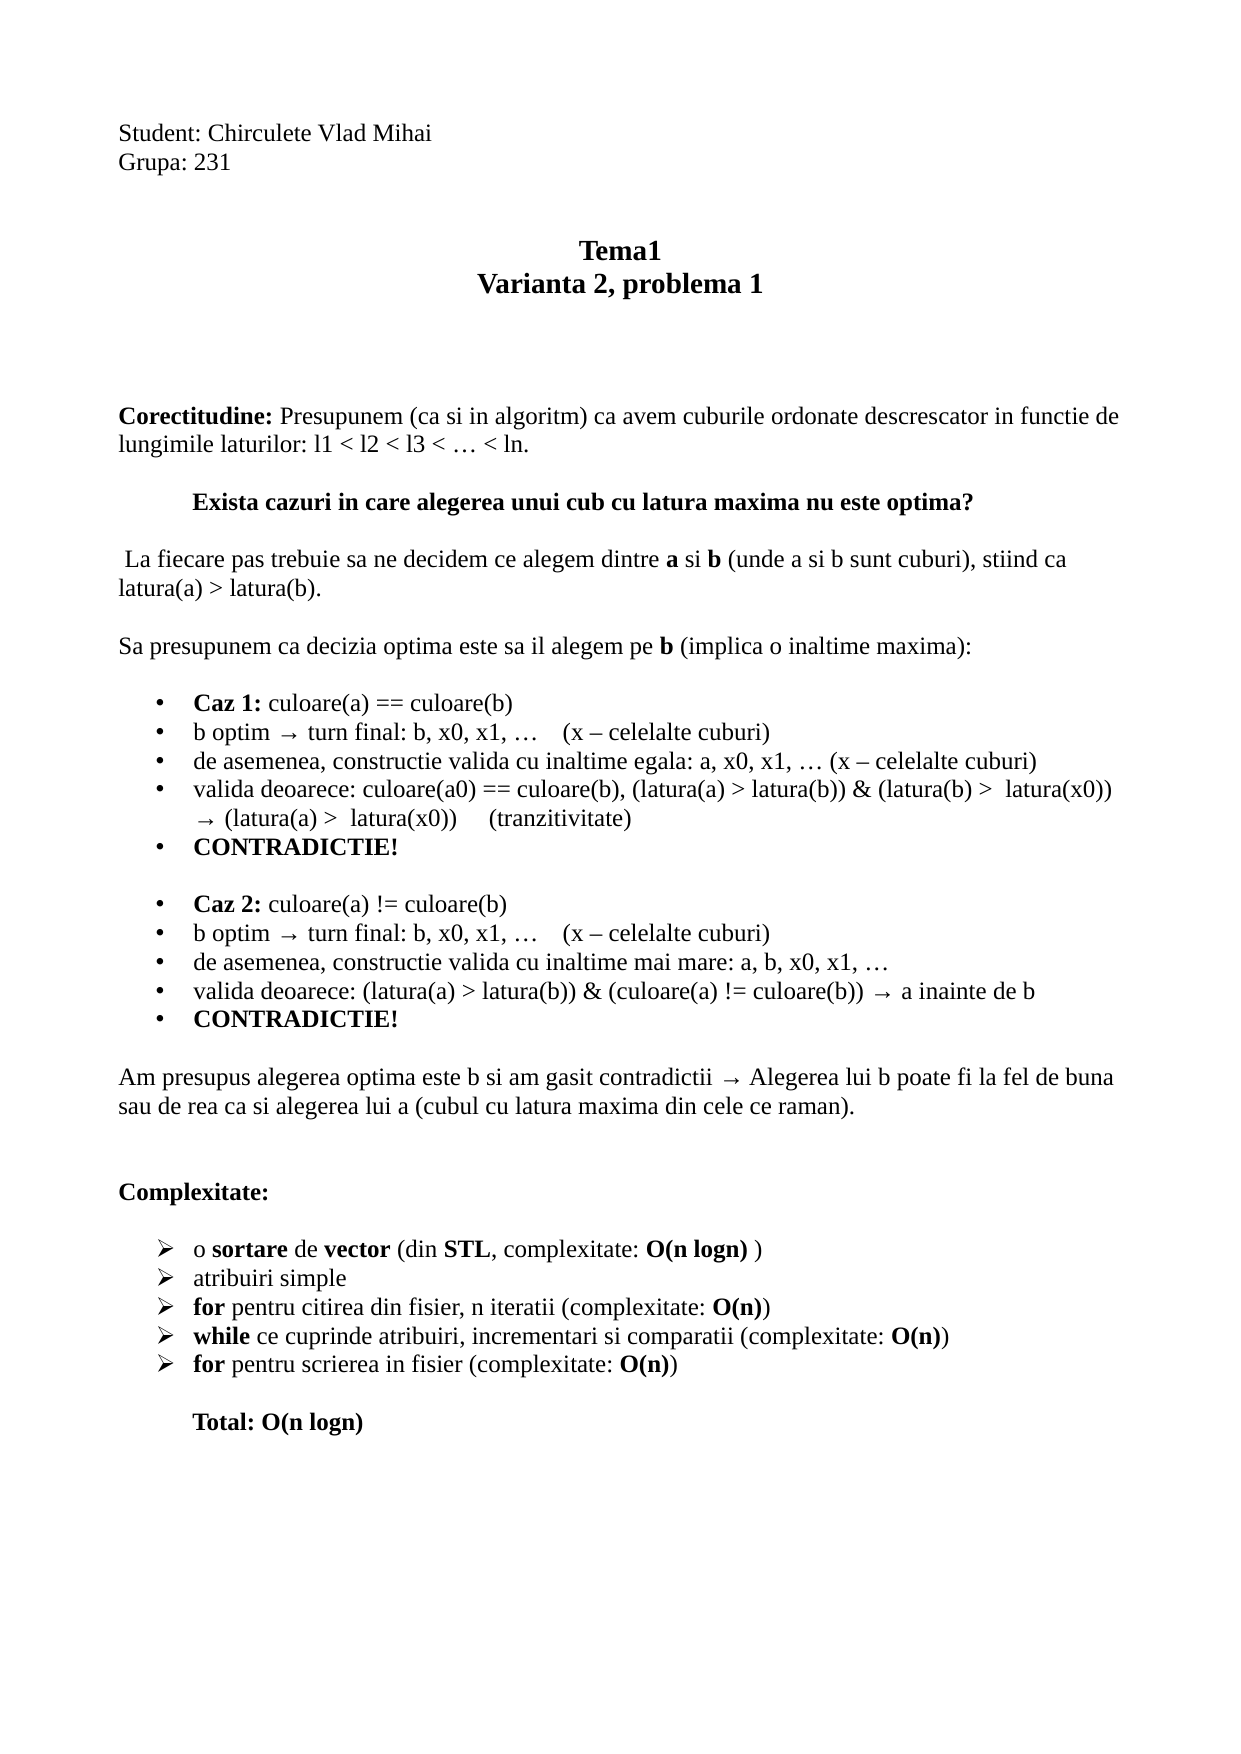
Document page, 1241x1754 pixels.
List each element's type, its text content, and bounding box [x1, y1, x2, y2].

text Complexitate: [118, 1177, 1122, 1206]
text Am presupus alegerea optima este b si am gasit contradictii → Alegerea lui b poate fi la fel de buna sau de rea ca si alegerea lui a (cubul cu latura maxima din cele ce raman). [118, 1062, 1122, 1119]
list atribuiri simple [156, 1263, 1122, 1292]
text Sa presupunem ca decizia optima este sa il alegem pe b (implica o inaltime maxima): [118, 631, 1122, 659]
list Caz 2: culoare(a) != culoare(b) [156, 889, 1122, 918]
list while ce cuprinde atribuiri, incrementari si comparatii (complexitate: O(n)) [156, 1321, 1122, 1349]
text Student: Chirculete Vlad Mihai [118, 118, 1122, 147]
list de asemenea, constructie valida cu inaltime egala: a, x0, x1, … (x – celelalte cuburi) [156, 746, 1122, 774]
list b optim → turn final: b, x0, x1, … (x – celelalte cuburi) [156, 918, 1122, 947]
list de asemenea, constructie valida cu inaltime mai mare: a, b, x0, x1, … [156, 947, 1122, 976]
list valida deoarece: (latura(a) > latura(b)) & (culoare(a) != culoare(b)) → a inainte de b [156, 976, 1122, 1004]
text Corectitudine: Presupunem (ca si in algoritm) ca avem cuburile ordonate descrescator in functie de lungimile laturilor: l1 < l2 < l3 < … < ln. [118, 401, 1122, 458]
text Varianta 2, problema 1 [118, 267, 1122, 300]
list for pentru citirea din fisier, n iteratii (complexitate: O(n)) [156, 1292, 1122, 1321]
list o sortare de vector (din STL, complexitate: O(n logn) ) [156, 1234, 1122, 1263]
text Grupa: 231 [118, 147, 1122, 176]
list for pentru scrierea in fisier (complexitate: O(n)) [156, 1349, 1122, 1378]
text Total: O(n logn) [118, 1407, 1122, 1436]
list Caz 1: culoare(a) == culoare(b) [156, 688, 1122, 717]
list valida deoarece: culoare(a0) == culoare(b), (latura(a) > latura(b)) & (latura(b) > latura(x0)) → (latura(a) > latura(x0)) (tranzitivitate) [156, 774, 1122, 832]
list CONTRADICTIE! [156, 832, 1122, 861]
list CONTRADICTIE! [156, 1004, 1122, 1033]
text Exista cazuri in care alegerea unui cub cu latura maxima nu este optima? [118, 487, 1122, 516]
text Tema1 [118, 233, 1122, 267]
text La fiecare pas trebuie sa ne decidem ce alegem dintre a si b (unde a si b sunt cuburi), stiind ca latura(a) > latura(b). [118, 544, 1122, 602]
list b optim → turn final: b, x0, x1, … (x – celelalte cuburi) [156, 717, 1122, 746]
